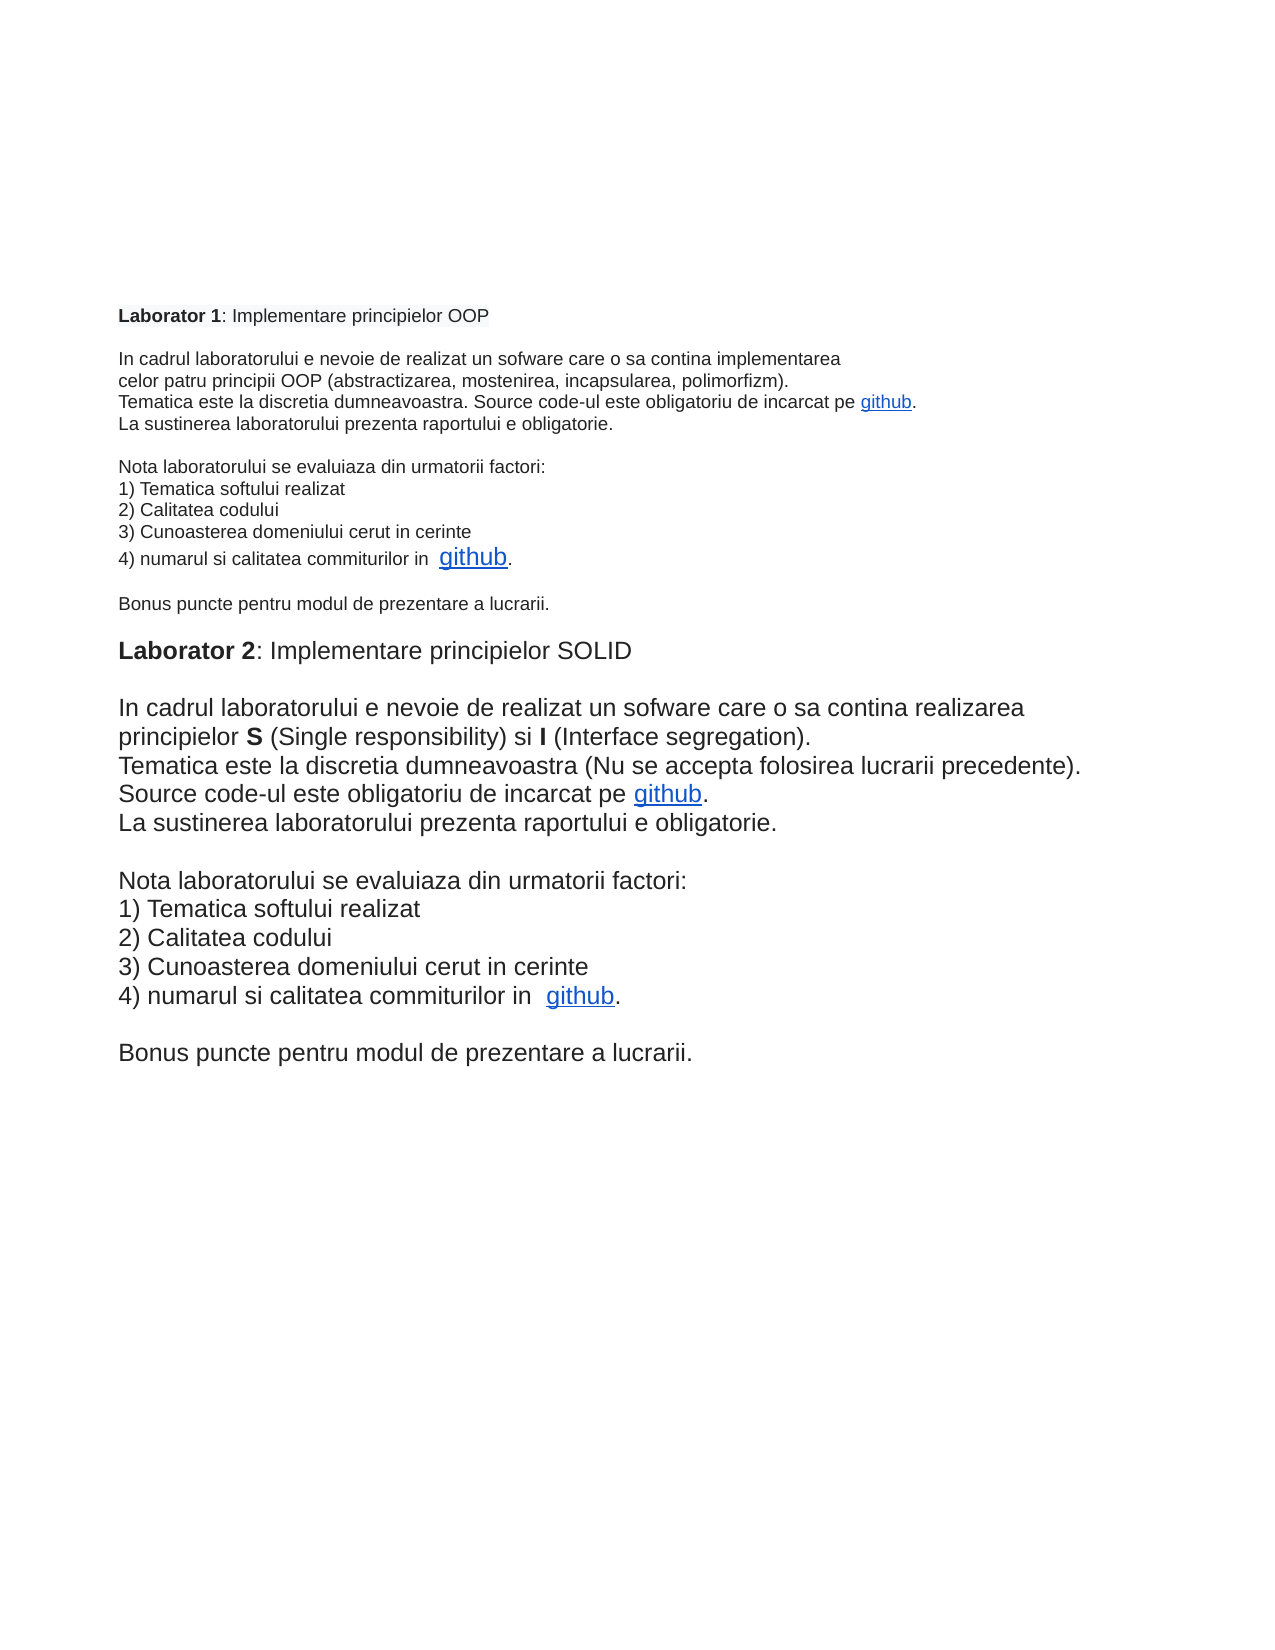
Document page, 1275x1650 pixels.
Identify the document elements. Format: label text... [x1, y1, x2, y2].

text Nota laboratorului se evaluiaza din urmatorii factori: [118, 866, 1157, 894]
text 2) Calitatea codului [118, 923, 1157, 952]
text Tematica este la discretia dumneavoastra (Nu se accepta folosirea lucrarii precedente). Source code-ul este obligatoriu de incarcat pe github. [118, 751, 1157, 808]
text principielor S (Single responsibility) si I (Interface segregation). [118, 722, 1157, 751]
text 3) Cunoasterea domeniului cerut in cerinte [118, 521, 1157, 542]
text Laborator 1: Implementare principielor OOP [118, 305, 1157, 327]
text Tematica este la discretia dumneavoastra. Source code-ul este obligatoriu de incarcat pe github. [118, 391, 1157, 413]
text Bonus puncte pentru modul de prezentare a lucrarii. [118, 1038, 1157, 1067]
text Laborator 2: Implementare principielor SOLID [118, 636, 1157, 664]
text Bonus puncte pentru modul de prezentare a lucrarii. [118, 593, 1157, 614]
text 1) Tematica softului realizat [118, 478, 1157, 499]
text 4) numarul si calitatea commiturilor in github. [118, 981, 1157, 1009]
text 4) numarul si calitatea commiturilor in github. [118, 542, 1157, 571]
text 1) Tematica softului realizat [118, 894, 1157, 923]
text In cadrul laboratorului e nevoie de realizat un sofware care o sa contina realizarea [118, 693, 1157, 722]
text 2) Calitatea codului [118, 499, 1157, 521]
text La sustinerea laboratorului prezenta raportului e obligatorie. [118, 808, 1157, 837]
text Nota laboratorului se evaluiaza din urmatorii factori: [118, 456, 1157, 478]
text La sustinerea laboratorului prezenta raportului e obligatorie. [118, 413, 1157, 434]
text In cadrul laboratorului e nevoie de realizat un sofware care o sa contina implementarea [118, 348, 1157, 370]
text 3) Cunoasterea domeniului cerut in cerinte [118, 952, 1157, 981]
text celor patru principii OOP (abstractizarea, mostenirea, incapsularea, polimorfizm). [118, 370, 1157, 391]
